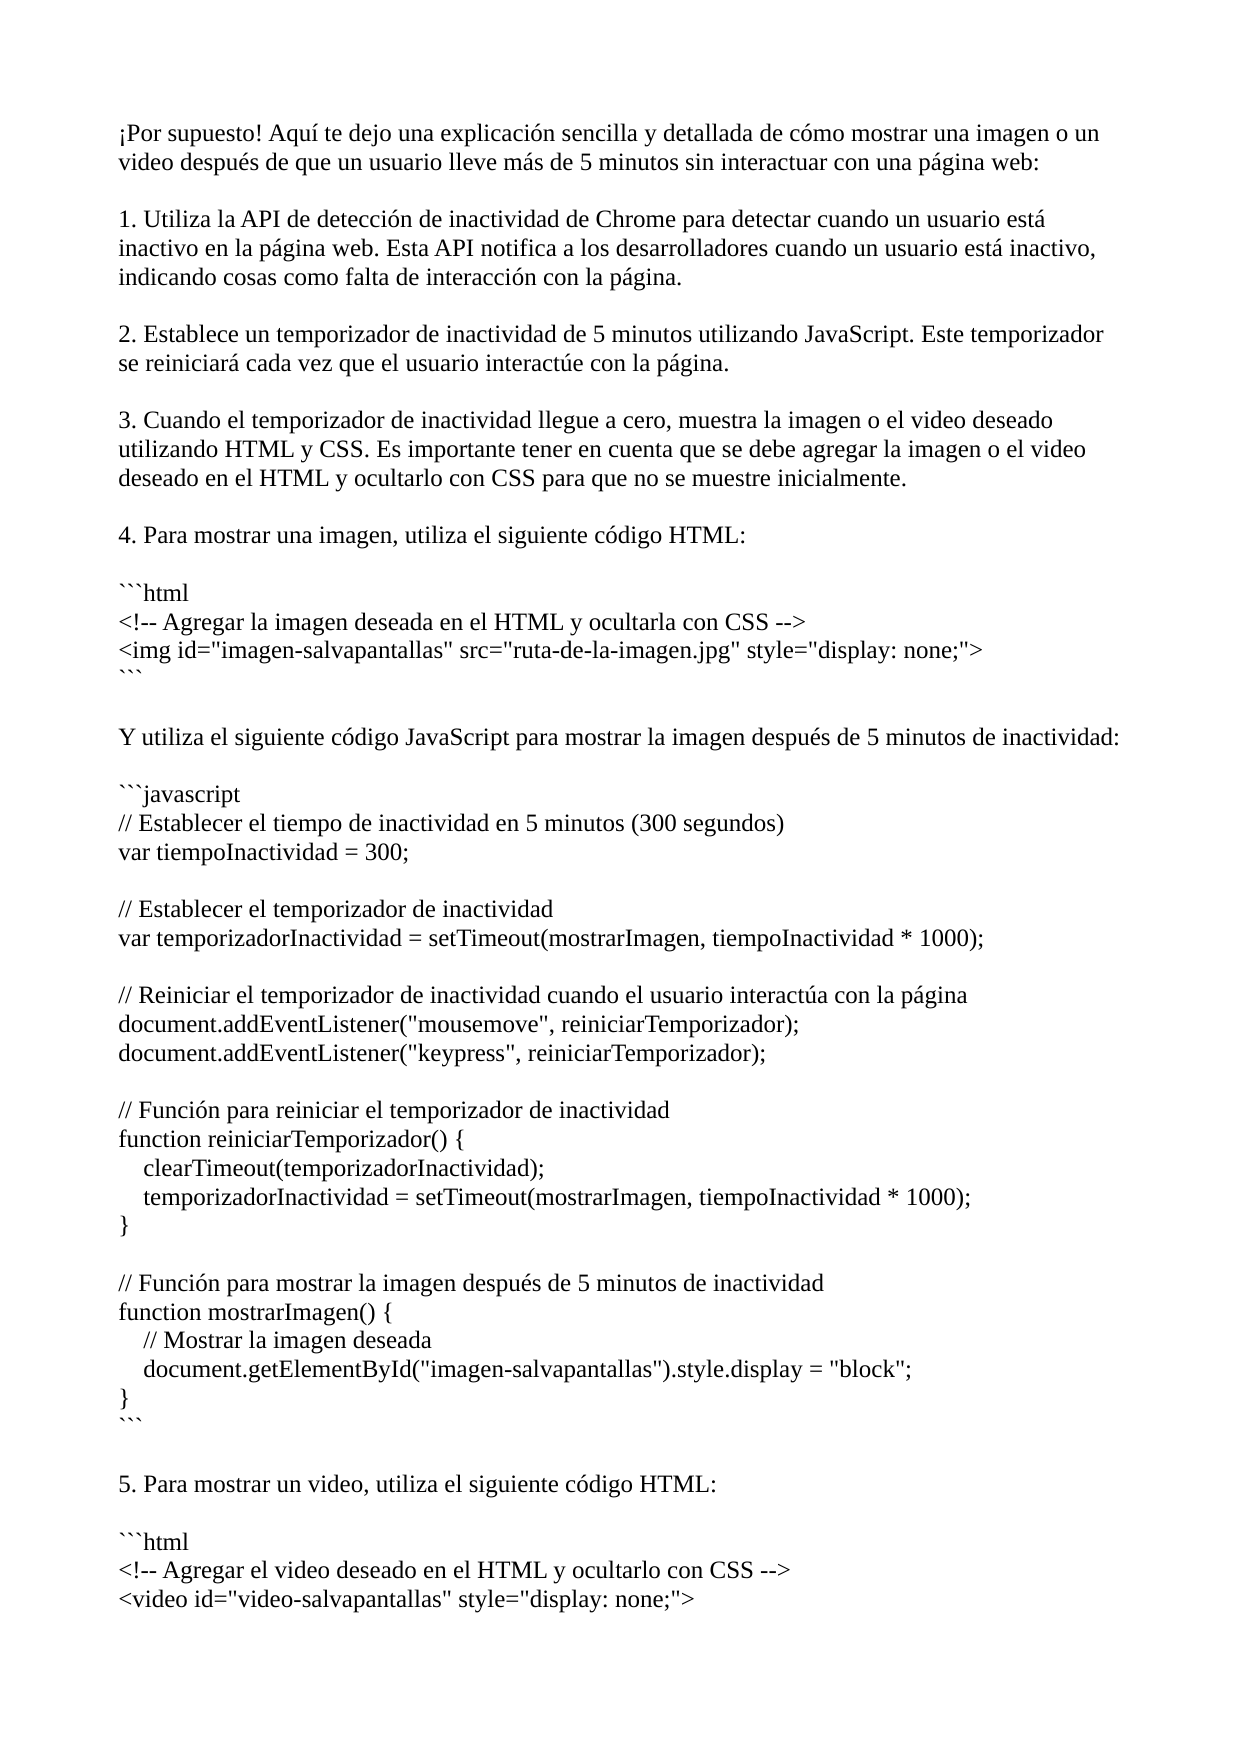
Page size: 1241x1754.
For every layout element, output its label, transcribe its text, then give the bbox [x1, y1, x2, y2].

text <video id="video-salvapantallas" style="display: none;"> [118, 1584, 1122, 1613]
text document.addEventListener("mousemove", reiniciarTemporizador); [118, 1009, 1122, 1038]
text 1. Utiliza la API de detección de inactividad de Chrome para detectar cuando un usuario está inactivo en la página web. Esta API notifica a los desarrolladores cuando un usuario está inactivo, indicando cosas como falta de interacción con la página. [118, 204, 1122, 291]
text function mostrarImagen() { [118, 1297, 1122, 1326]
text Y utiliza el siguiente código JavaScript para mostrar la imagen después de 5 minutos de inactividad: [118, 722, 1122, 751]
text // Función para reiniciar el temporizador de inactividad [118, 1096, 1122, 1124]
text var tiempoInactividad = 300; [118, 837, 1122, 866]
text temporizadorInactividad = setTimeout(mostrarImagen, tiempoInactividad * 1000); [118, 1182, 1122, 1211]
text ``` [118, 664, 1122, 693]
text // Establecer el temporizador de inactividad [118, 894, 1122, 923]
text // Mostrar la imagen deseada [118, 1326, 1122, 1354]
text // Función para mostrar la imagen después de 5 minutos de inactividad [118, 1268, 1122, 1297]
text ```html [118, 1527, 1122, 1556]
text ```javascript [118, 779, 1122, 808]
text document.getElementById("imagen-salvapantallas").style.display = "block"; [118, 1354, 1122, 1383]
text 2. Establece un temporizador de inactividad de 5 minutos utilizando JavaScript. Este temporizador se reiniciará cada vez que el usuario interactúe con la página. [118, 319, 1122, 377]
text ``` [118, 1412, 1122, 1441]
text ```html [118, 578, 1122, 607]
text 4. Para mostrar una imagen, utiliza el siguiente código HTML: [118, 521, 1122, 549]
text } [118, 1383, 1122, 1412]
text 5. Para mostrar un video, utiliza el siguiente código HTML: [118, 1469, 1122, 1498]
text ¡Por supuesto! Aquí te dejo una explicación sencilla y detallada de cómo mostrar una imagen o un video después de que un usuario lleve más de 5 minutos sin interactuar con una página web: [118, 118, 1122, 176]
text <!-- Agregar la imagen deseada en el HTML y ocultarla con CSS --> [118, 607, 1122, 636]
text <!-- Agregar el video deseado en el HTML y ocultarlo con CSS --> [118, 1556, 1122, 1584]
text // Reiniciar el temporizador de inactividad cuando el usuario interactúa con la página [118, 981, 1122, 1009]
text <img id="imagen-salvapantallas" src="ruta-de-la-imagen.jpg" style="display: none;"> [118, 636, 1122, 664]
text } [118, 1211, 1122, 1239]
text function reiniciarTemporizador() { [118, 1124, 1122, 1153]
text // Establecer el tiempo de inactividad en 5 minutos (300 segundos) [118, 808, 1122, 837]
text clearTimeout(temporizadorInactividad); [118, 1153, 1122, 1182]
text document.addEventListener("keypress", reiniciarTemporizador); [118, 1038, 1122, 1067]
text 3. Cuando el temporizador de inactividad llegue a cero, muestra la imagen o el video deseado utilizando HTML y CSS. Es importante tener en cuenta que se debe agregar la imagen o el video deseado en el HTML y ocultarlo con CSS para que no se muestre inicialmente. [118, 406, 1122, 492]
text var temporizadorInactividad = setTimeout(mostrarImagen, tiempoInactividad * 1000); [118, 923, 1122, 952]
